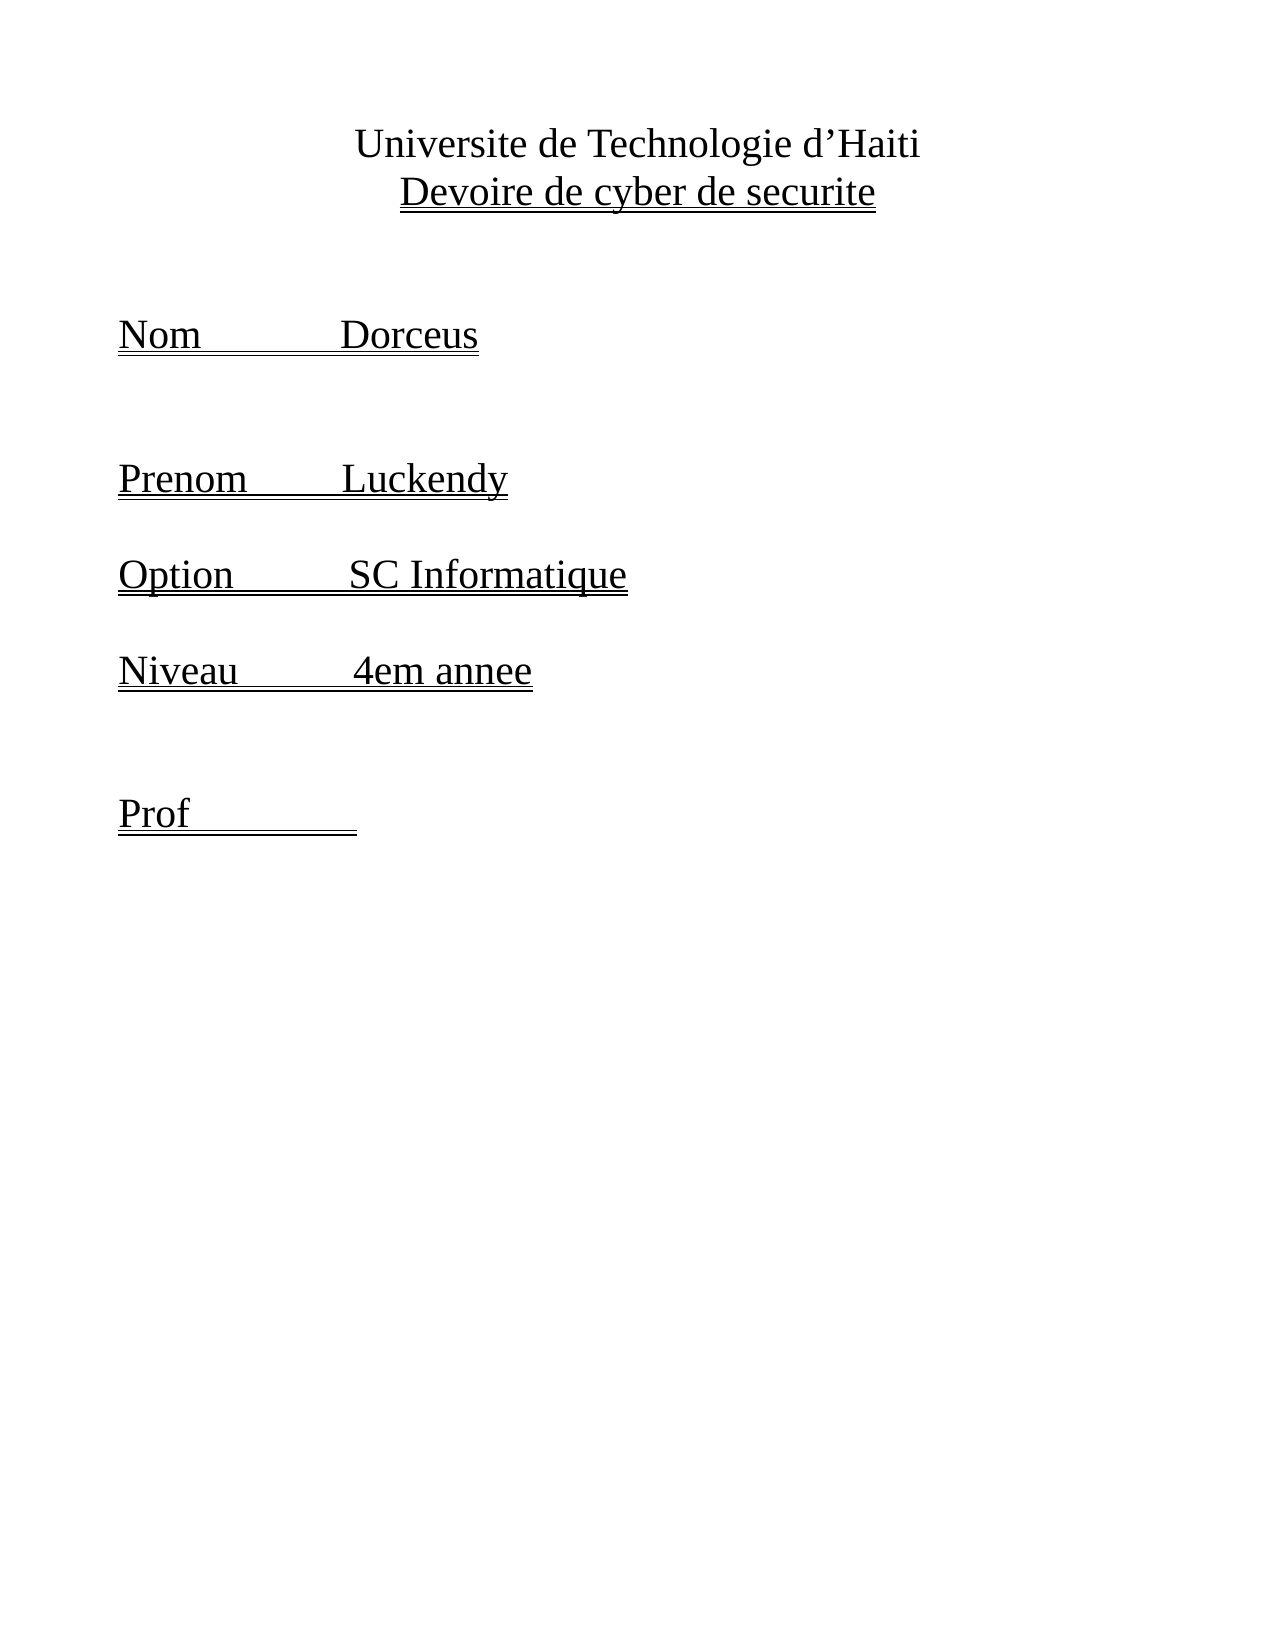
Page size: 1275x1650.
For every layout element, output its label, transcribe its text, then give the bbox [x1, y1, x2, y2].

text Devoire de cyber de securite [118, 166, 1157, 214]
text Prof [118, 789, 1157, 837]
text Option SC Informatique [118, 549, 1157, 597]
text Nom Dorceus [118, 310, 1157, 358]
text Universite de Technologie d’Haiti [118, 118, 1157, 166]
text Prenom Luckendy [118, 453, 1157, 501]
text Niveau 4em annee [118, 645, 1157, 693]
